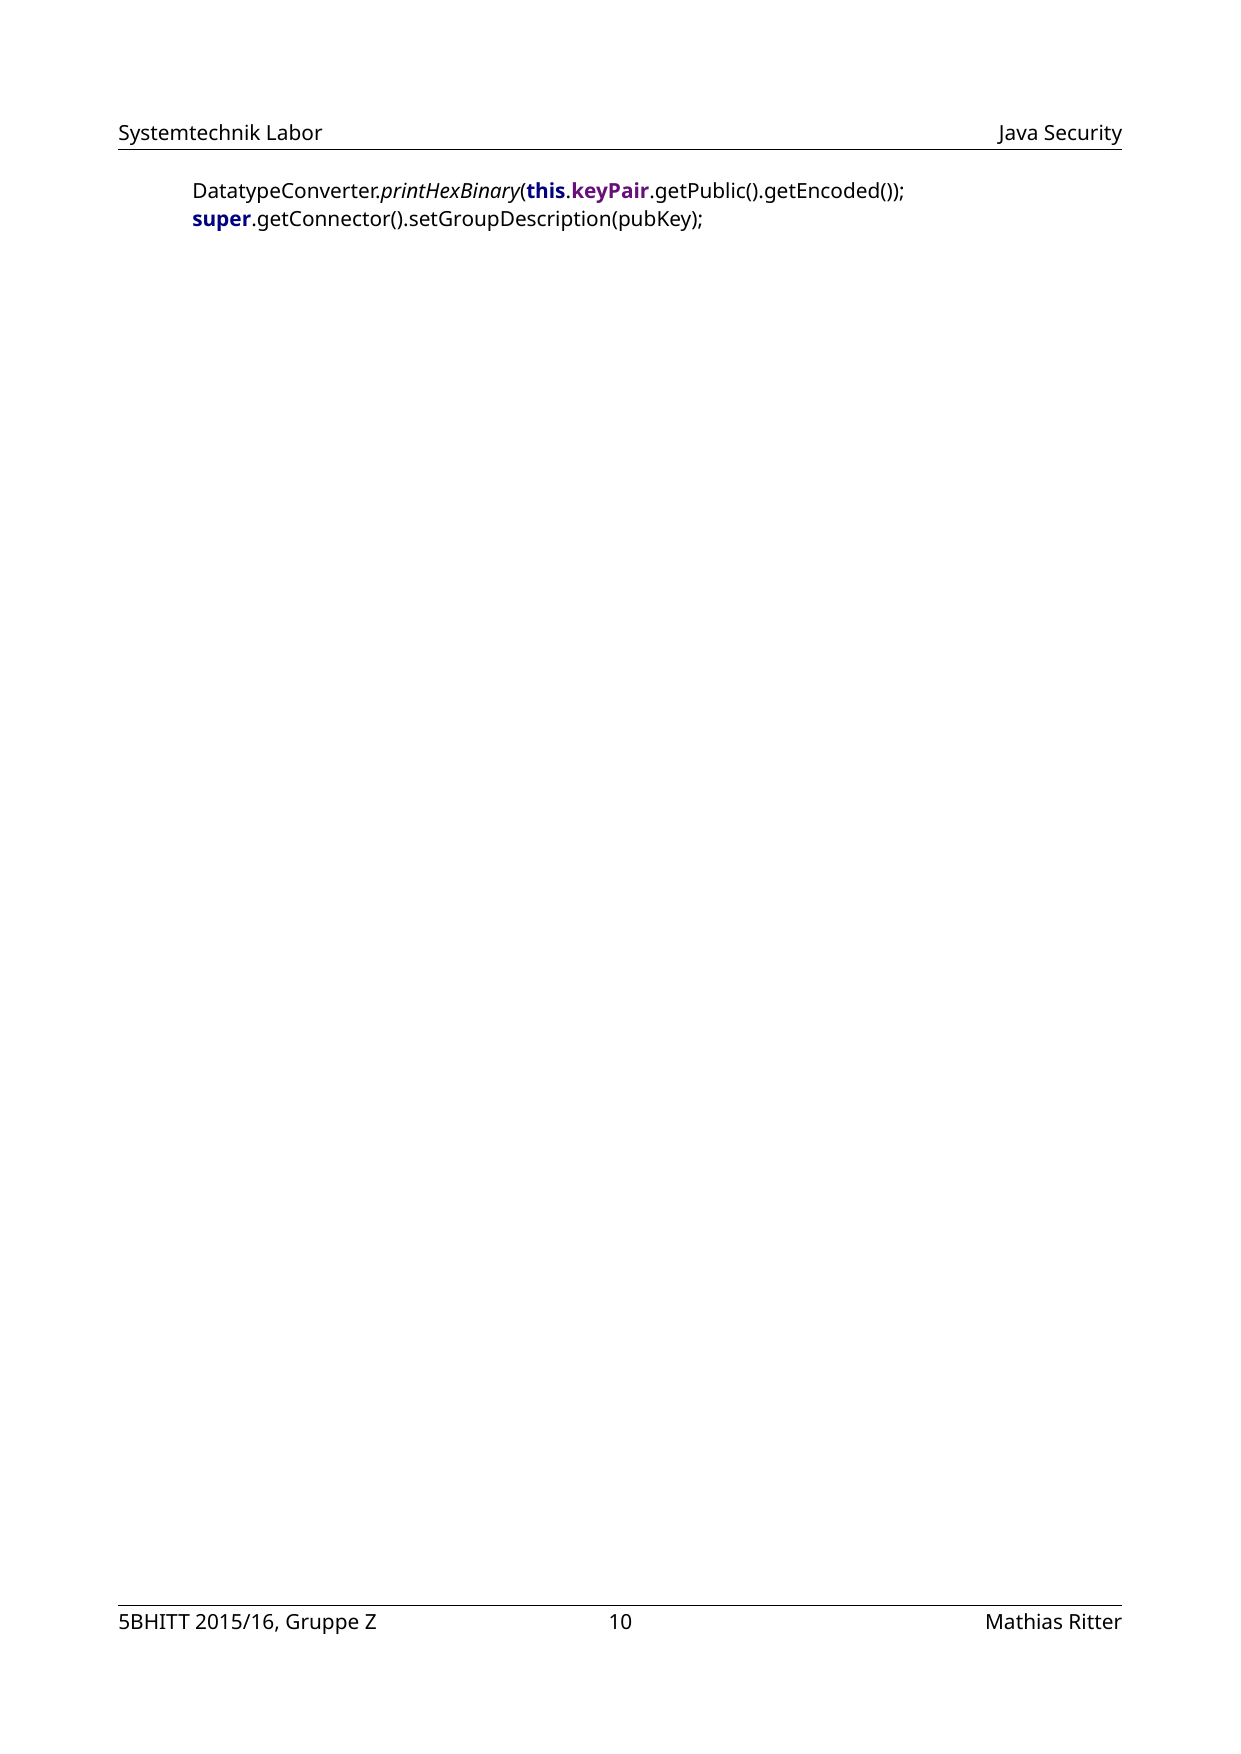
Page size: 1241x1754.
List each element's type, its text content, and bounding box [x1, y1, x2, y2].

text DatatypeConverter.printHexBinary(this.keyPair.getPublic().getEncoded()); [118, 176, 1122, 204]
text super.getConnector().setGroupDescription(pubKey); [118, 204, 1122, 233]
